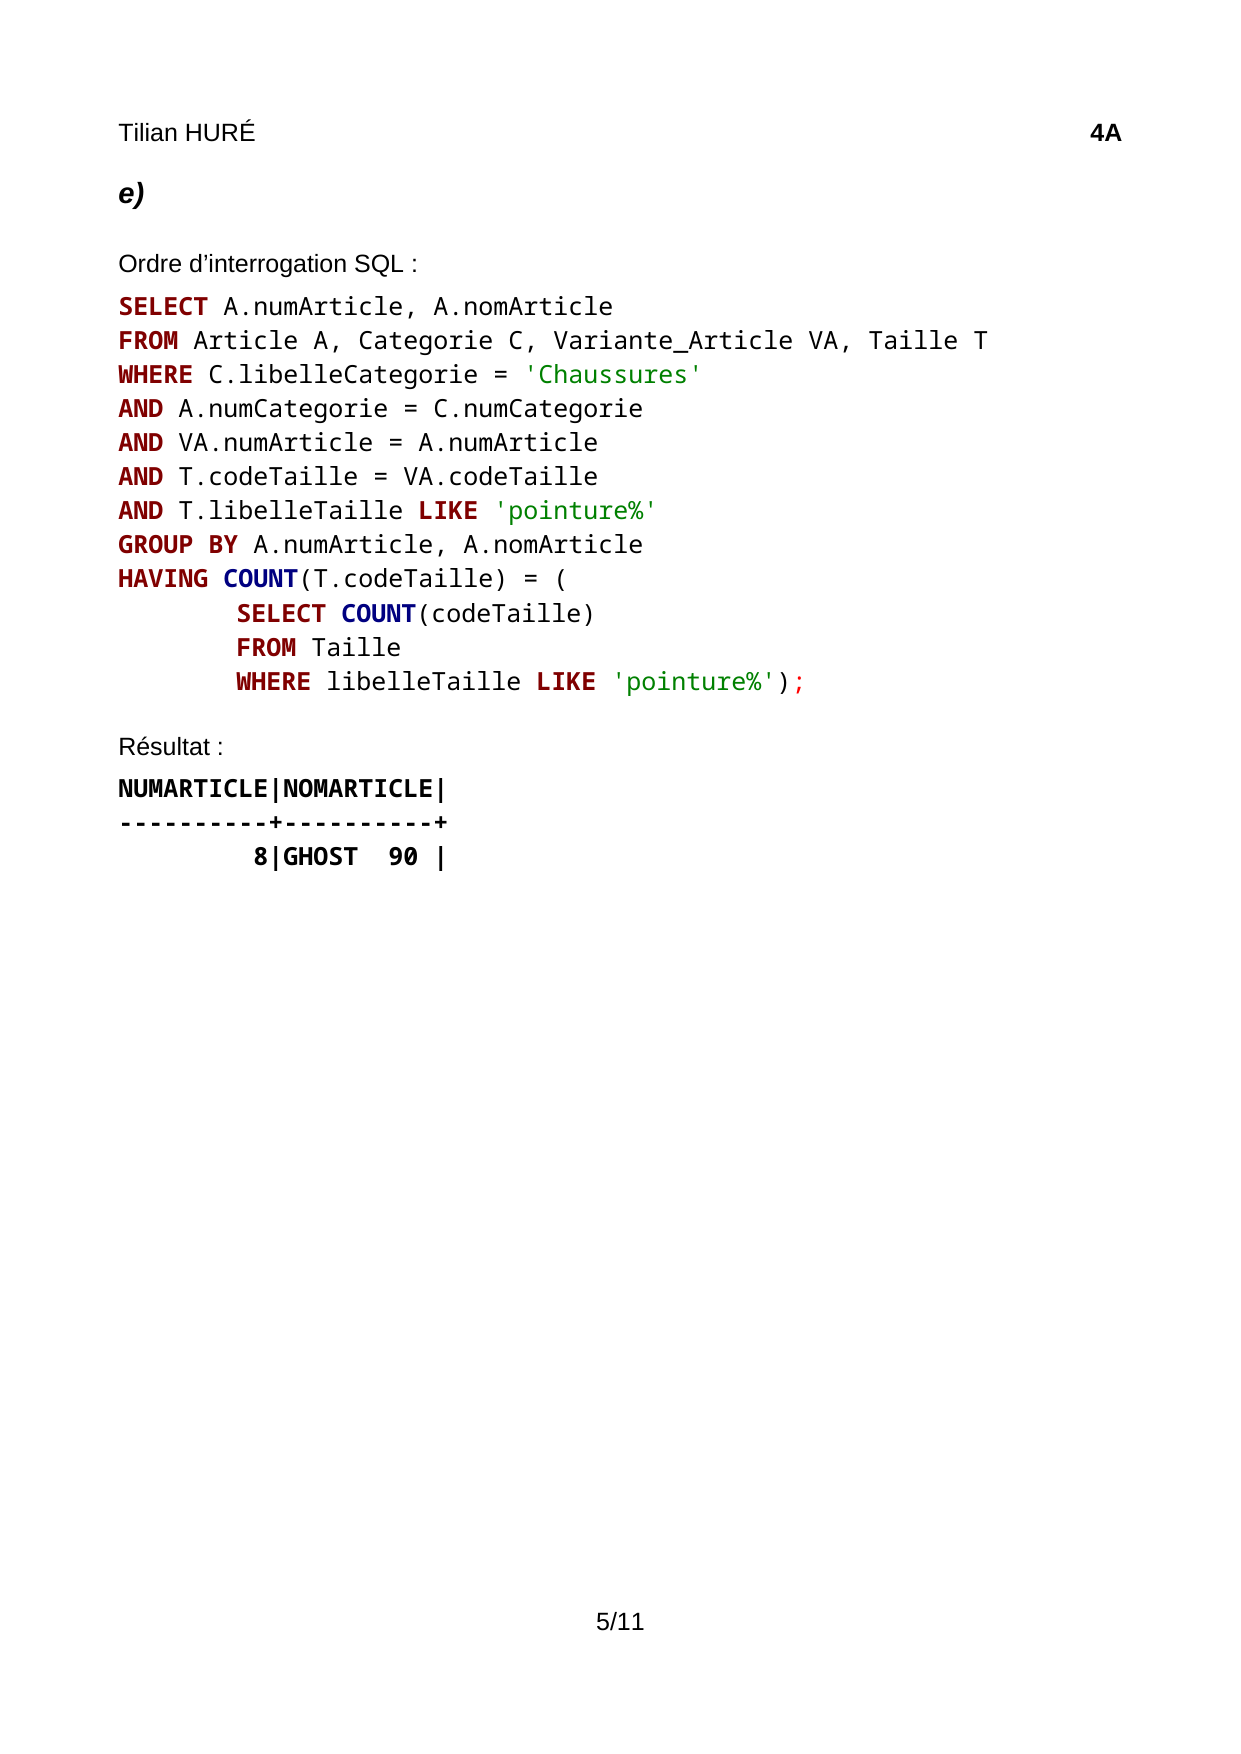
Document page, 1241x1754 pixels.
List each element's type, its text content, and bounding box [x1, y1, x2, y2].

text Résultat : [118, 731, 1122, 760]
text 8|GHOST 90 | [118, 839, 1122, 873]
text WHERE libelleTaille LIKE 'pointure%'); [118, 663, 1122, 697]
text NUMARTICLE|NOMARTICLE| [118, 771, 1122, 805]
text AND A.numCategorie = C.numCategorie [118, 391, 1122, 425]
text ----------+----------+ [118, 805, 1122, 839]
text SELECT A.numArticle, A.nomArticle [118, 289, 1122, 323]
text AND T.codeTaille = VA.codeTaille [118, 459, 1122, 493]
text WHERE C.libelleCategorie = 'Chaussures' [118, 357, 1122, 391]
text FROM Taille [118, 629, 1122, 663]
text HAVING COUNT(T.codeTaille) = ( [118, 561, 1122, 595]
subtitle e) [118, 176, 1122, 210]
text AND VA.numArticle = A.numArticle [118, 425, 1122, 459]
text SELECT COUNT(codeTaille) [118, 595, 1122, 629]
text AND T.libelleTaille LIKE 'pointure%' [118, 493, 1122, 527]
text GROUP BY A.numArticle, A.nomArticle [118, 527, 1122, 561]
text FROM Article A, Categorie C, Variante_Article VA, Taille T [118, 323, 1122, 357]
text Ordre d’interrogation SQL : [118, 249, 1122, 278]
